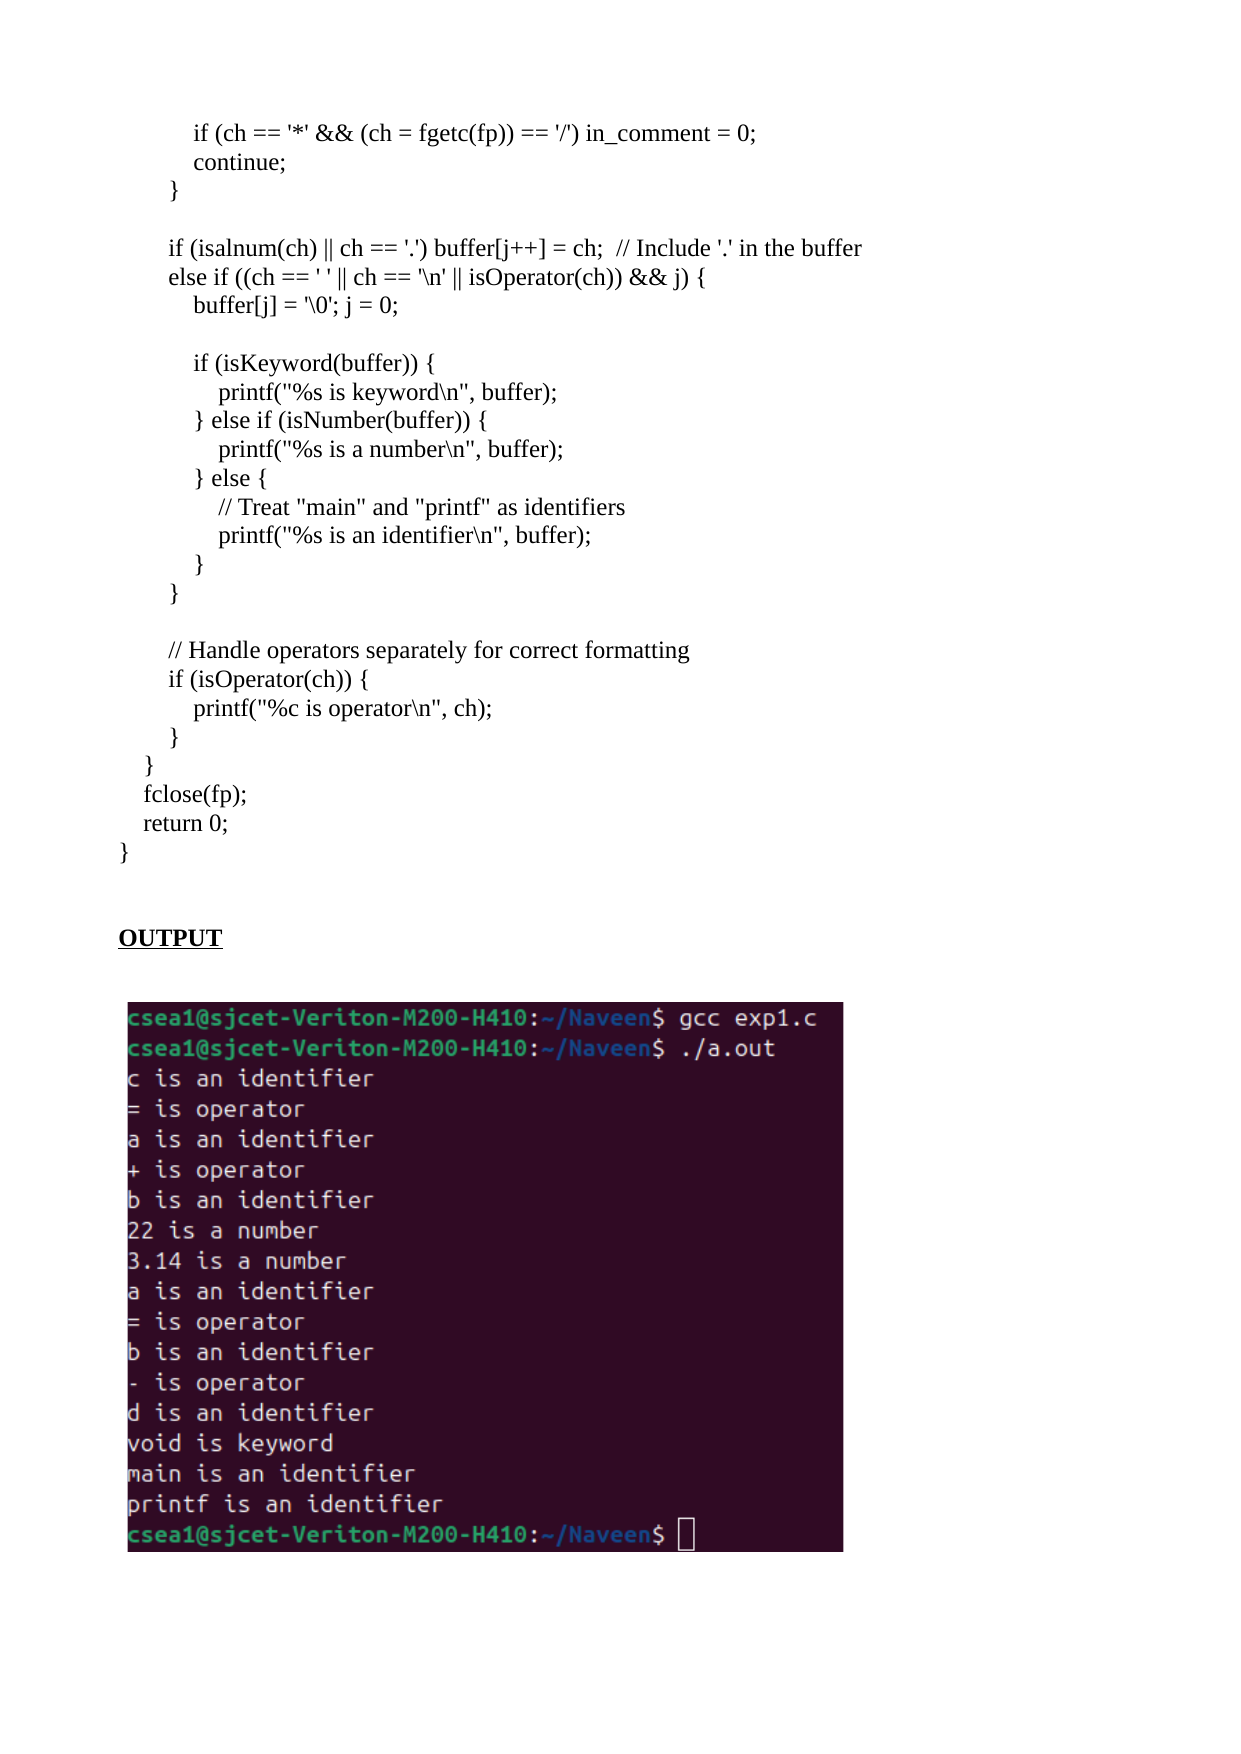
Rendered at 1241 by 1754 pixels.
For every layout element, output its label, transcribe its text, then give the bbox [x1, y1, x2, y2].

text } [118, 722, 1122, 751]
text fclose(fp); [118, 779, 1122, 808]
text printf("%s is an identifier\n", buffer); [118, 521, 1122, 549]
text return 0; [118, 808, 1122, 837]
text printf("%c is operator\n", ch); [118, 693, 1122, 722]
text if (isOperator(ch)) { [118, 664, 1122, 693]
text buffer[j] = '\0'; j = 0; [118, 291, 1122, 319]
text } else { [118, 463, 1122, 492]
text if (isKeyword(buffer)) { [118, 348, 1122, 377]
text // Treat "main" and "printf" as identifiers [118, 492, 1122, 521]
text } [118, 837, 1122, 866]
text } [118, 751, 1122, 779]
text if (isalnum(ch) || ch == '.') buffer[j++] = ch; // Include '.' in the buffer [118, 233, 1122, 262]
picture [127, 1002, 844, 1552]
text continue; [118, 147, 1122, 176]
text } [118, 549, 1122, 578]
text if (ch == '*' && (ch = fgetc(fp)) == '/') in_comment = 0; [118, 118, 1122, 147]
text } [118, 578, 1122, 607]
text else if ((ch == ' ' || ch == '\n' || isOperator(ch)) && j) { [118, 262, 1122, 291]
text printf("%s is a number\n", buffer); [118, 434, 1122, 463]
text } else if (isNumber(buffer)) { [118, 406, 1122, 434]
text // Handle operators separately for correct formatting [118, 636, 1122, 664]
text OUTPUT [118, 923, 1122, 952]
text } [118, 176, 1122, 204]
text printf("%s is keyword\n", buffer); [118, 377, 1122, 406]
